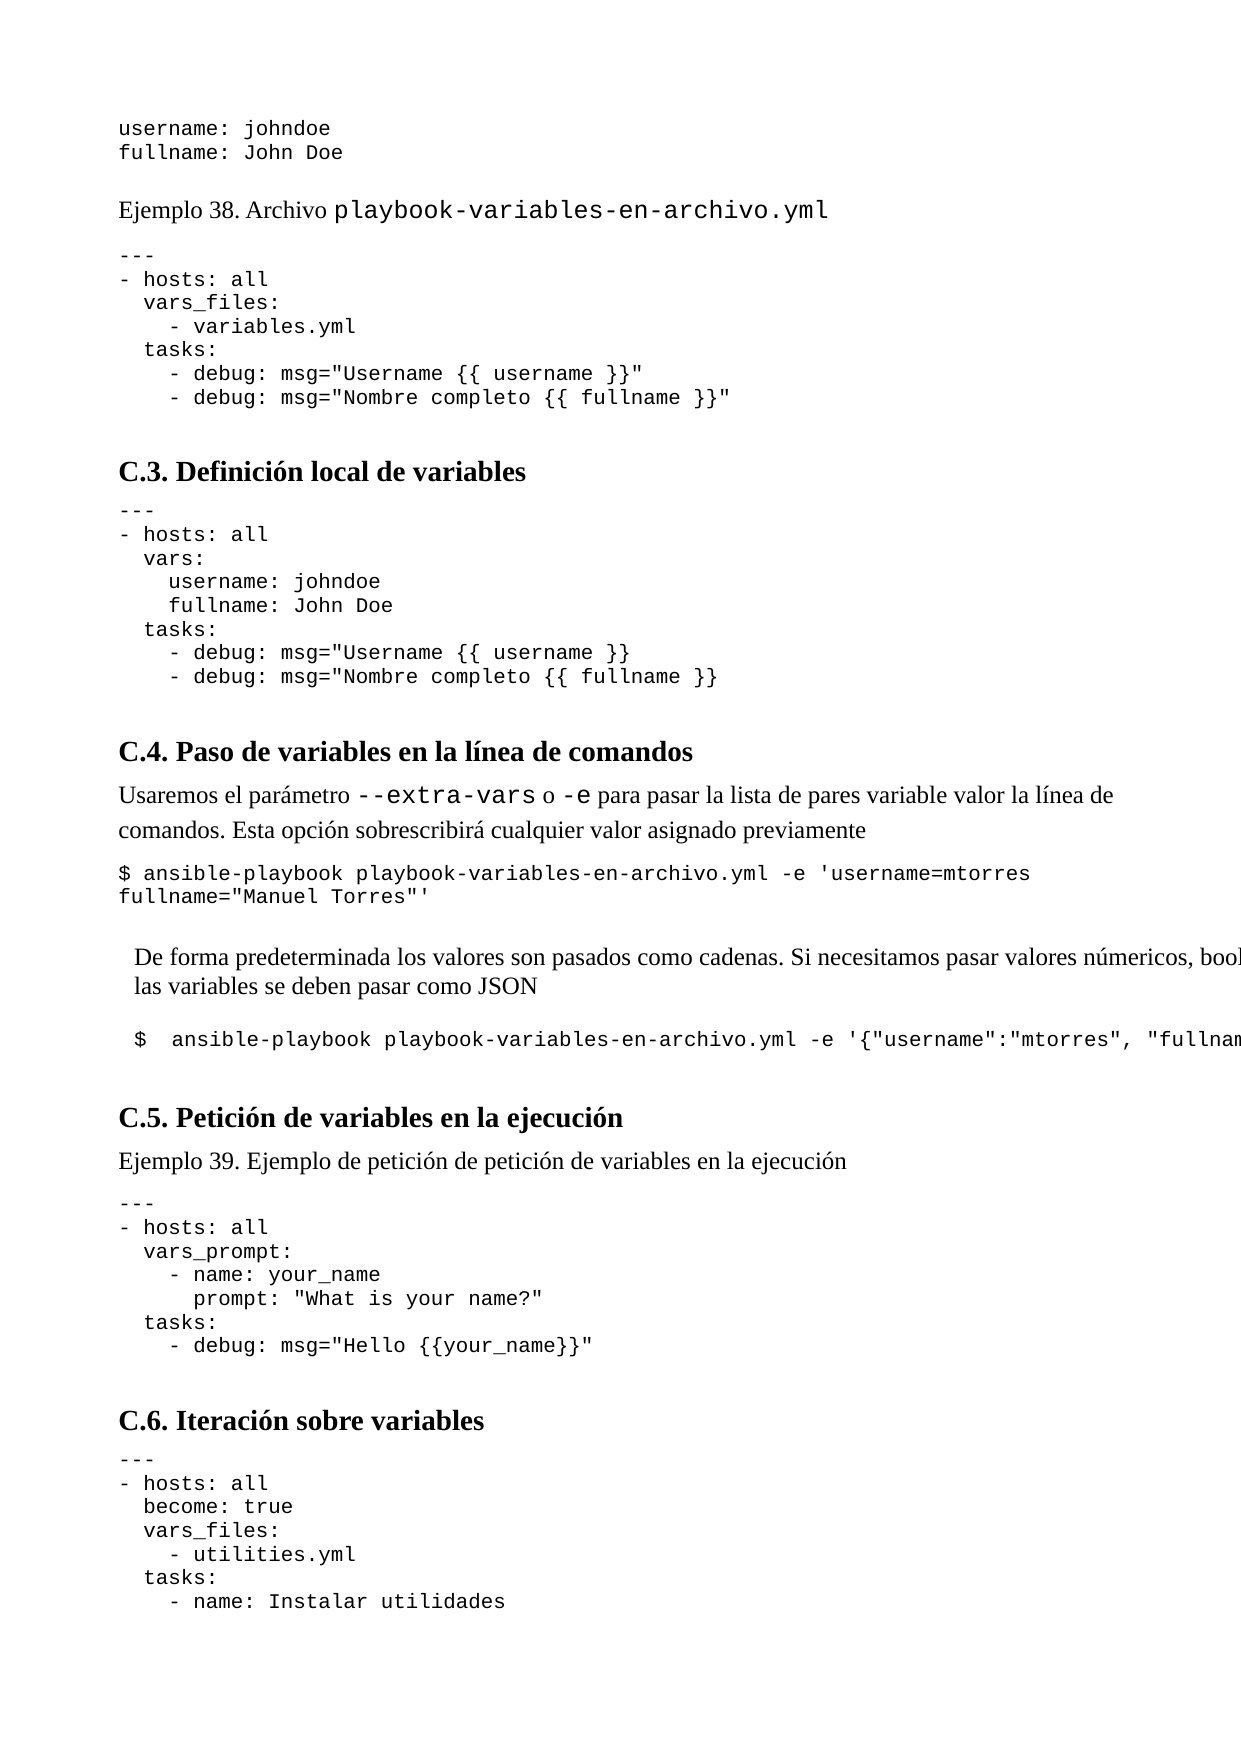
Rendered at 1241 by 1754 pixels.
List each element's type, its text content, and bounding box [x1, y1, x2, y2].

text - name: your_name [118, 1264, 1122, 1288]
text - hosts: all [118, 268, 1122, 292]
text - name: Instalar utilidades [118, 1591, 1122, 1614]
text become: true [118, 1496, 1122, 1520]
text prompt: "What is your name?" [118, 1288, 1122, 1312]
text Usaremos el parámetro --extra-vars o -e para pasar la lista de pares variable valor la línea de comandos. Esta opción sobrescribirá cualquier valor asignado previamente [118, 780, 1122, 844]
text - debug: msg="Nombre completo {{ fullname }}" [118, 387, 1122, 410]
table_header De forma predeterminada los valores son pasados como cadenas. Si necesitamos pasar valores númericos, booleanos, listas u otro tipo, las variables se deben pasar como JSON $ ansible-playbook playbook-variables-en-archivo.yml -e '{"username":"mtorres", "fullname":"Manuel Torres"}' [131, 939, 1240, 1085]
text - debug: msg="Username {{ username }}" [118, 363, 1122, 387]
text username: johndoe [118, 571, 1122, 595]
subtitle C.3. Definición local de variables [118, 454, 1122, 488]
text vars_files: [118, 1520, 1122, 1544]
table_header [118, 939, 131, 1085]
subtitle C.5. Petición de variables en la ejecución [118, 1100, 1122, 1133]
text Ejemplo 39. Ejemplo de petición de petición de variables en la ejecución [118, 1146, 1122, 1174]
text tasks: [118, 1312, 1122, 1335]
text fullname: John Doe [118, 595, 1122, 619]
text vars_prompt: [118, 1241, 1122, 1264]
text --- [118, 245, 1122, 268]
text tasks: [118, 1567, 1122, 1591]
text - utilities.yml [118, 1544, 1122, 1567]
text - variables.yml [118, 316, 1122, 339]
text --- [118, 1193, 1122, 1217]
text - debug: msg="Nombre completo {{ fullname }} [118, 666, 1122, 690]
text - debug: msg="Hello {{your_name}}" [118, 1335, 1122, 1359]
text vars_files: [118, 292, 1122, 316]
text fullname: John Doe [118, 142, 1122, 165]
text $ ansible-playbook playbook-variables-en-archivo.yml -e 'username=mtorres fullname="Manuel Torres"' [118, 862, 1122, 910]
text vars: [118, 548, 1122, 571]
subtitle C.6. Iteración sobre variables [118, 1403, 1122, 1437]
text --- [118, 501, 1122, 524]
text - debug: msg="Username {{ username }} [118, 642, 1122, 666]
text - hosts: all [118, 524, 1122, 548]
text --- [118, 1449, 1122, 1473]
text - hosts: all [118, 1473, 1122, 1496]
text - hosts: all [118, 1217, 1122, 1241]
text tasks: [118, 339, 1122, 363]
text username: johndoe [118, 118, 1122, 142]
text tasks: [118, 619, 1122, 642]
text Ejemplo 38. Archivo playbook-variables-en-archivo.yml [118, 195, 1122, 226]
subtitle C.4. Paso de variables en la línea de comandos [118, 734, 1122, 767]
